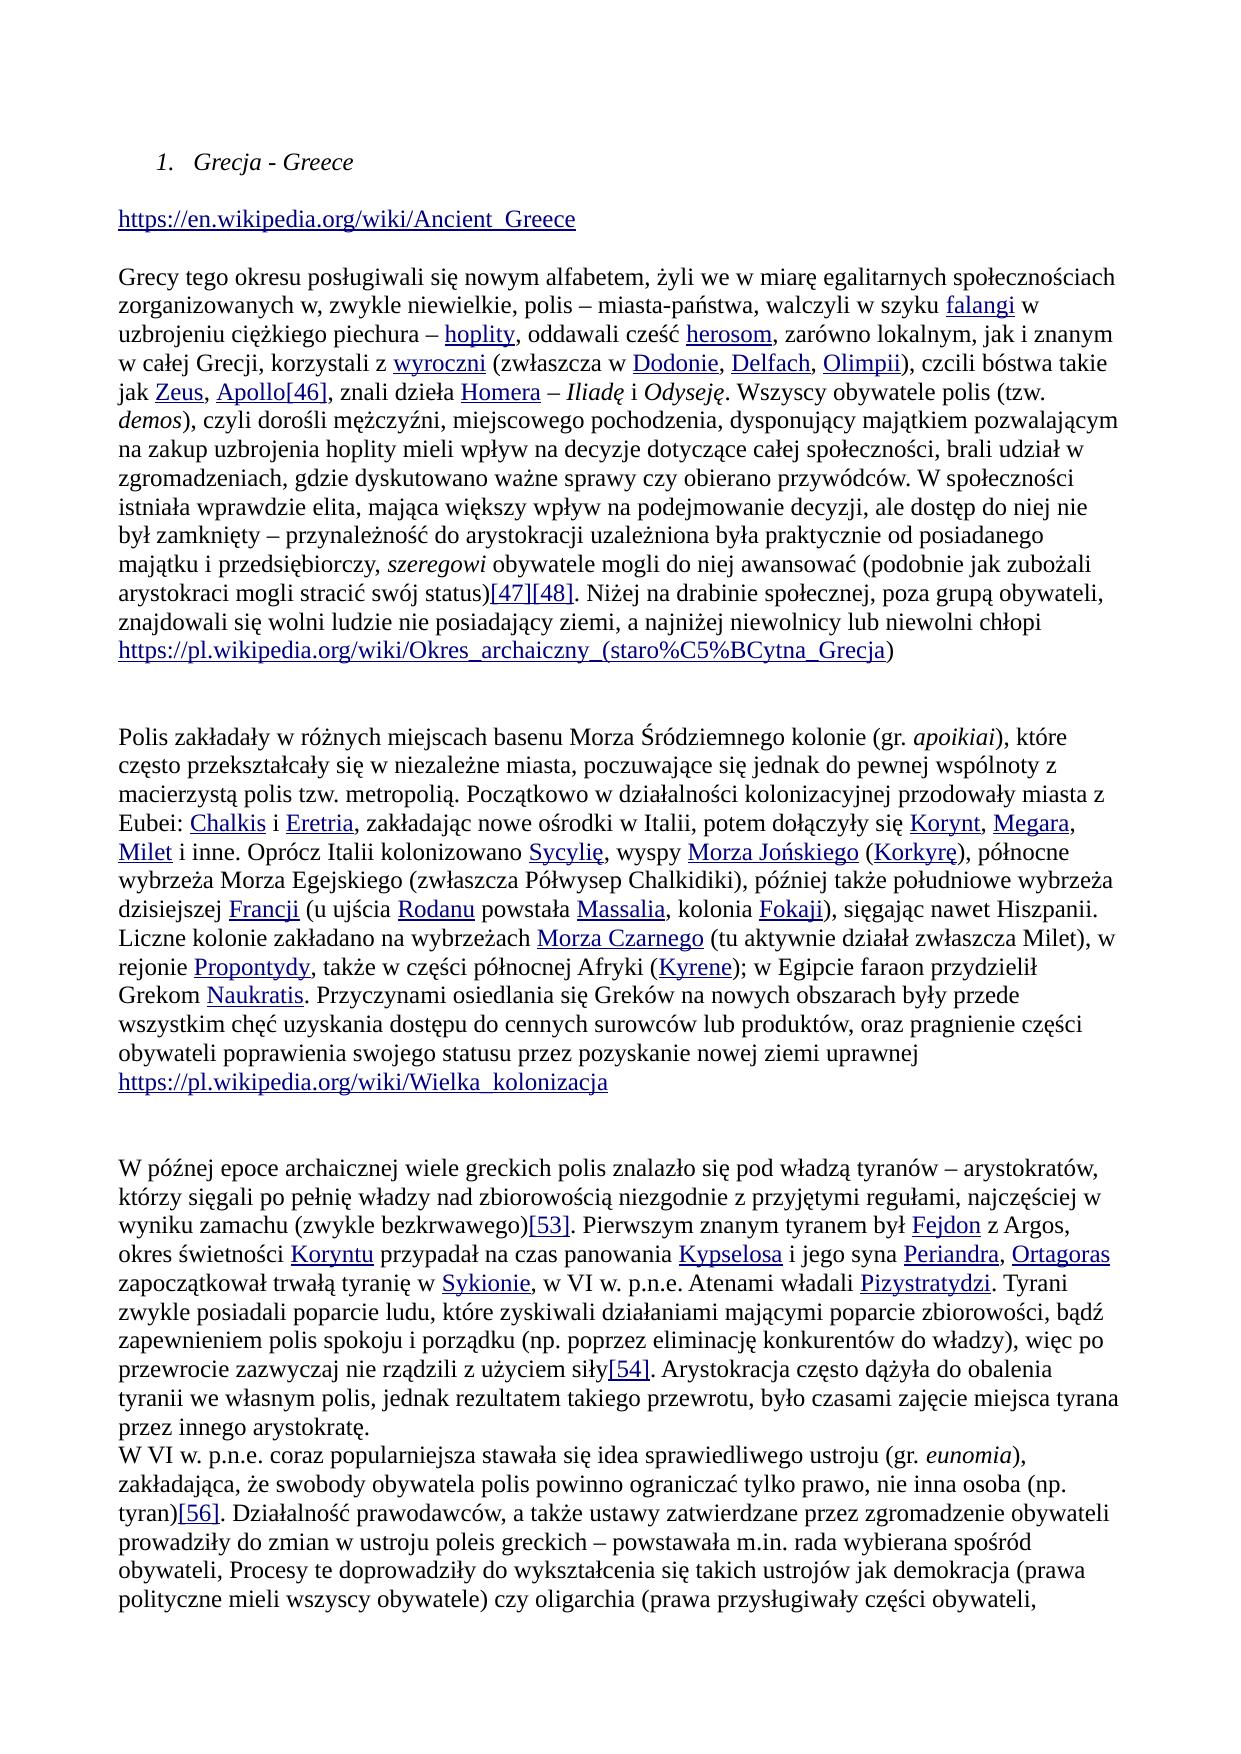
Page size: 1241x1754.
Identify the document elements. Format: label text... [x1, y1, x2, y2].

text Polis zakładały w różnych miejscach basenu Morza Śródziemnego kolonie (gr. apoikiai), które często przekształcały się w niezależne miasta, poczuwające się jednak do pewnej wspólnoty z macierzystą polis tzw. metropolią. Początkowo w działalności kolonizacyjnej przodowały miasta z Eubei: Chalkis i Eretria, zakładając nowe ośrodki w Italii, potem dołączyły się Korynt, Megara, Milet i inne. Oprócz Italii kolonizowano Sycylię, wyspy Morza Jońskiego (Korkyrę), północne wybrzeża Morza Egejskiego (zwłaszcza Półwysep Chalkidiki), później także południowe wybrzeża dzisiejszej Francji (u ujścia Rodanu powstała Massalia, kolonia Fokaji), sięgając nawet Hiszpanii. Liczne kolonie zakładano na wybrzeżach Morza Czarnego (tu aktywnie działał zwłaszcza Milet), w rejonie Propontydy, także w części północnej Afryki (Kyrene); w Egipcie faraon przydzielił Grekom Naukratis. Przyczynami osiedlania się Greków na nowych obszarach były przede wszystkim chęć uzyskania dostępu do cennych surowców lub produktów, oraz pragnienie części obywateli poprawienia swojego statusu przez pozyskanie nowej ziemi uprawnej [118, 722, 1122, 1067]
text https://pl.wikipedia.org/wiki/Okres_archaiczny_(staro%C5%BCytna_Grecja) [118, 636, 1122, 664]
text https://pl.wikipedia.org/wiki/Wielka_kolonizacja [118, 1067, 1122, 1096]
text W późnej epoce archaicznej wiele greckich polis znalazło się pod władzą tyranów – arystokratów, którzy sięgali po pełnię władzy nad zbiorowością niezgodnie z przyjętymi regułami, najczęściej w wyniku zamachu (zwykle bezkrwawego)[53]. Pierwszym znanym tyranem był Fejdon z Argos, okres świetności Koryntu przypadał na czas panowania Kypselosa i jego syna Periandra, Ortagoras zapoczątkował trwałą tyranię w Sykionie, w VI w. p.n.e. Atenami władali Pizystratydzi. Tyrani zwykle posiadali poparcie ludu, które zyskiwali działaniami mającymi poparcie zbiorowości, bądź zapewnieniem polis spokoju i porządku (np. poprzez eliminację konkurentów do władzy), więc po przewrocie zazwyczaj nie rządzili z użyciem siły[54]. Arystokracja często dążyła do obalenia tyranii we własnym polis, jednak rezultatem takiego przewrotu, było czasami zajęcie miejsca tyrana przez innego arystokratę. [118, 1153, 1122, 1441]
text https://en.wikipedia.org/wiki/Ancient_Greece [118, 204, 1122, 233]
text Grecy tego okresu posługiwali się nowym alfabetem, żyli we w miarę egalitarnych społecznościach zorganizowanych w, zwykle niewielkie, polis – miasta-państwa, walczyli w szyku falangi w uzbrojeniu ciężkiego piechura – hoplity, oddawali cześć herosom, zarówno lokalnym, jak i znanym w całej Grecji, korzystali z wyroczni (zwłaszcza w Dodonie, Delfach, Olimpii), czcili bóstwa takie jak Zeus, Apollo[46], znali dzieła Homera – Iliadę i Odyseję. Wszyscy obywatele polis (tzw. demos), czyli dorośli mężczyźni, miejscowego pochodzenia, dysponujący majątkiem pozwalającym na zakup uzbrojenia hoplity mieli wpływ na decyzje dotyczące całej społeczności, brali udział w zgromadzeniach, gdzie dyskutowano ważne sprawy czy obierano przywódców. W społeczności istniała wprawdzie elita, mająca większy wpływ na podejmowanie decyzji, ale dostęp do niej nie był zamknięty – przynależność do arystokracji uzależniona była praktycznie od posiadanego majątku i przedsiębiorczy, szeregowi obywatele mogli do niej awansować (podobnie jak zubożali arystokraci mogli stracić swój status)[47][48]. Niżej na drabinie społecznej, poza grupą obywateli, znajdowali się wolni ludzie nie posiadający ziemi, a najniżej niewolnicy lub niewolni chłopi [118, 262, 1122, 636]
list Grecja - Greece [156, 147, 1122, 176]
text W VI w. p.n.e. coraz popularniejsza stawała się idea sprawiedliwego ustroju (gr. eunomia), zakładająca, że swobody obywatela polis powinno ograniczać tylko prawo, nie inna osoba (np. tyran)[56]. Działalność prawodawców, a także ustawy zatwierdzane przez zgromadzenie obywateli prowadziły do zmian w ustroju poleis greckich – powstawała m.in. rada wybierana spośród obywateli, Procesy te doprowadziły do wykształcenia się takich ustrojów jak demokracja (prawa polityczne mieli wszyscy obywatele) czy oligarchia (prawa przysługiwały części obywateli, [118, 1441, 1122, 1613]
